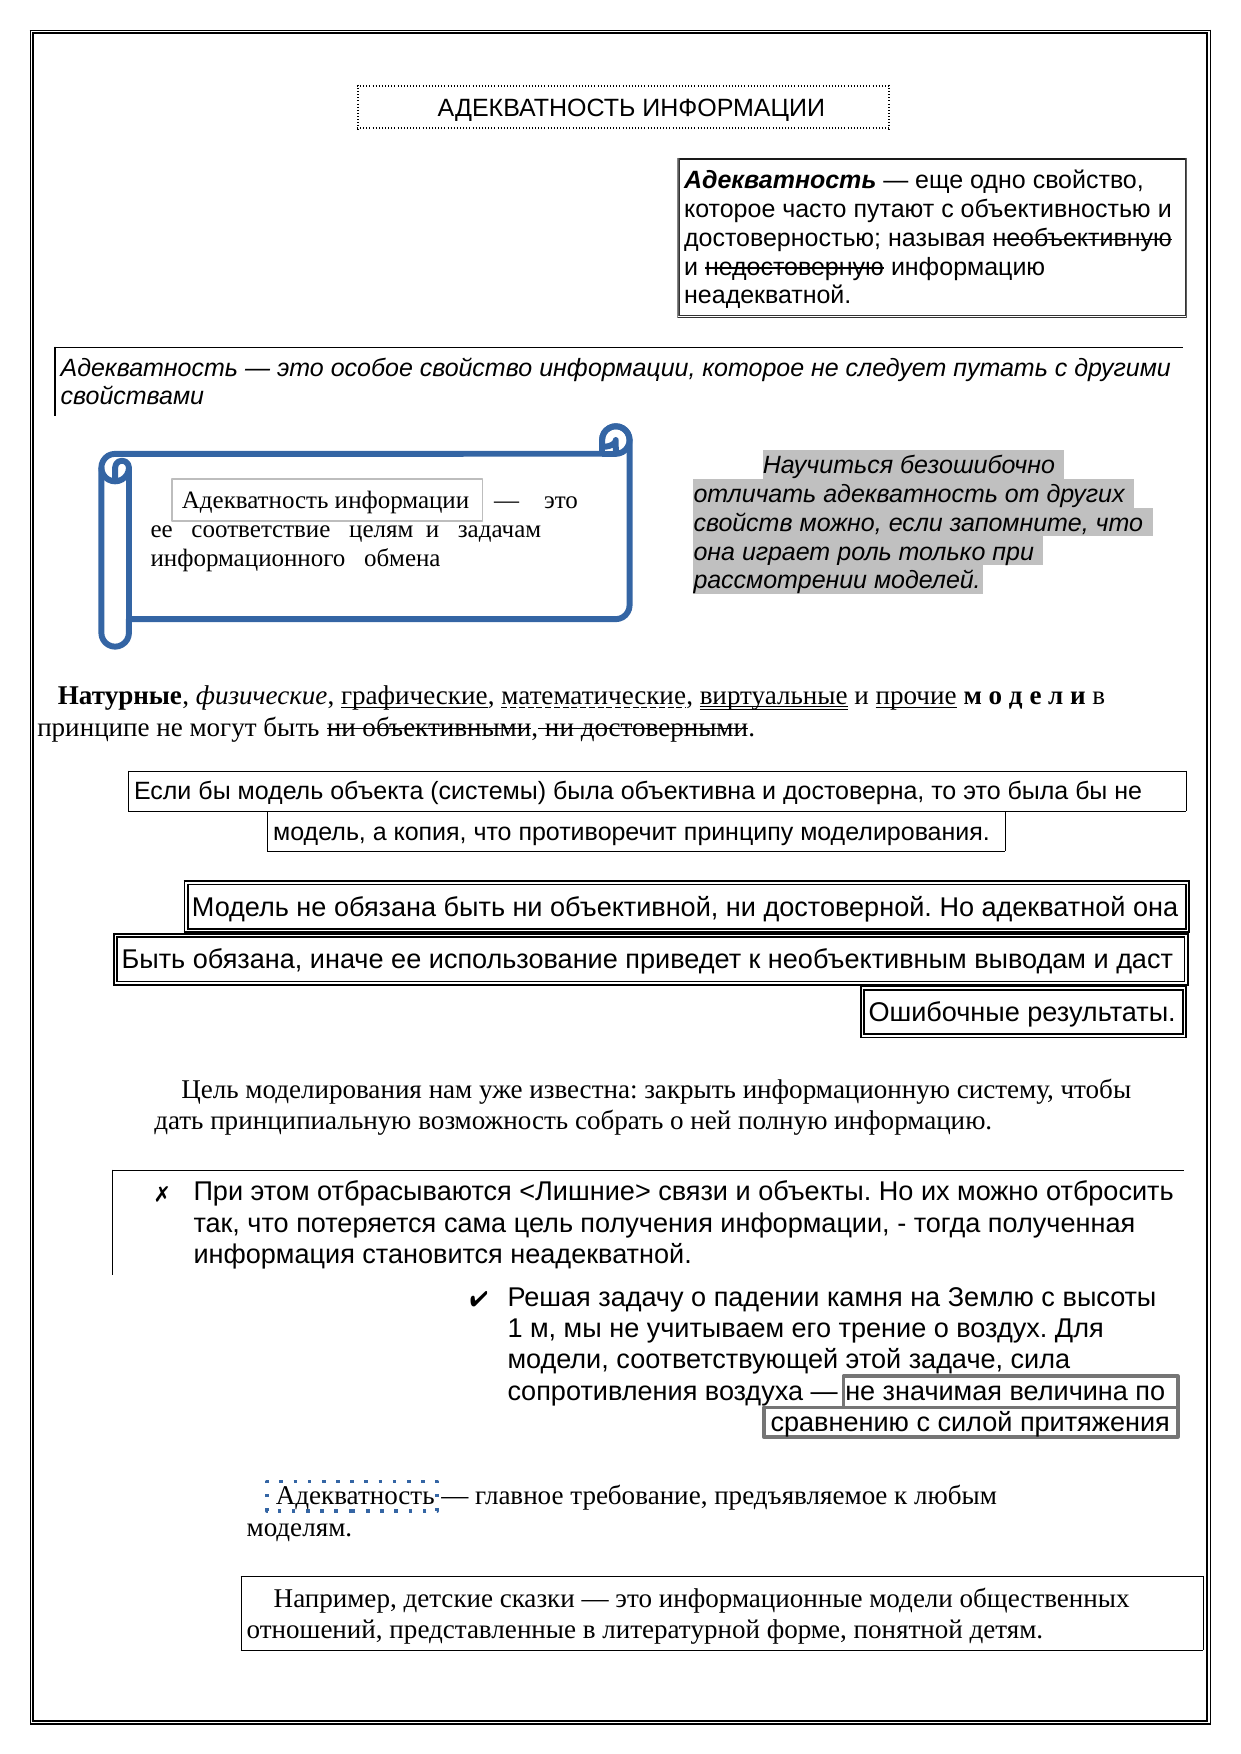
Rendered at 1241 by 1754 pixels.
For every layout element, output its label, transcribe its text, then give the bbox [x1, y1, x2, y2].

table_header Адекватность — главное требование, предъявляемое к любым моделям. [241, 1471, 1037, 1548]
table_header Адекватность — еще одно свойство, которое часто путают с объективностью и достоверностью; называя необъективную и недостоверную информацию неадекватной. [680, 160, 1185, 315]
text Натурные, физические, графические, математические, виртуальные и прочие м о д е л и в принципе не могут быть ни объективными, ни достоверными. [37, 679, 1203, 742]
table_header модель, а копия, что противоречит принципу моделирования. [268, 812, 1005, 851]
table_header АДЕКВАТНОСТЬ ИНФОРМАЦИИ [358, 85, 889, 127]
table_header Адекватность — это особое свойство информации, которое не следует путать с другими свойствами [56, 348, 1182, 416]
table_header Быть обязана, иначе ее использование приведет к необъективным выводам и даст [118, 938, 1184, 981]
table_header При этом отбрасываются <Лишние> связи и объекты. Но их можно отбросить так, что потеряется сама цель получения информации, - тогда полученная информация становится неадекватной. [113, 1171, 1184, 1275]
table_header Если бы модель объекта (системы) была объективна и достоверна, то это была бы не [129, 772, 1186, 811]
table_header Например, детские сказки — это информационные модели общественных отношений, представленные в литературной форме, понятной детям. [242, 1577, 1203, 1650]
table_header Модель не обязана быть ни объективной, ни достоверной. Но адекватной она [189, 885, 1185, 928]
table_header Решая задачу о падении камня на Землю с высоты 1 м, мы не учитываем его трение о воздух. Для модели, соответствующей этой задаче, сила сопротивления воздуха — не значимая величина по сравнению с силой притяжения [427, 1275, 1184, 1443]
table_header Научиться безошибочно отличать адекватность от других свойств можно, если запомните, что она играет роль только при рассмотрении моделей. [688, 445, 1183, 651]
table_header Ошибочные результаты. [865, 991, 1182, 1033]
table_header Цель моделирования нам уже известна: закрыть информационную систему, чтобы дать принципиальную возможность собрать о ней полную информацию. [149, 1067, 1181, 1141]
